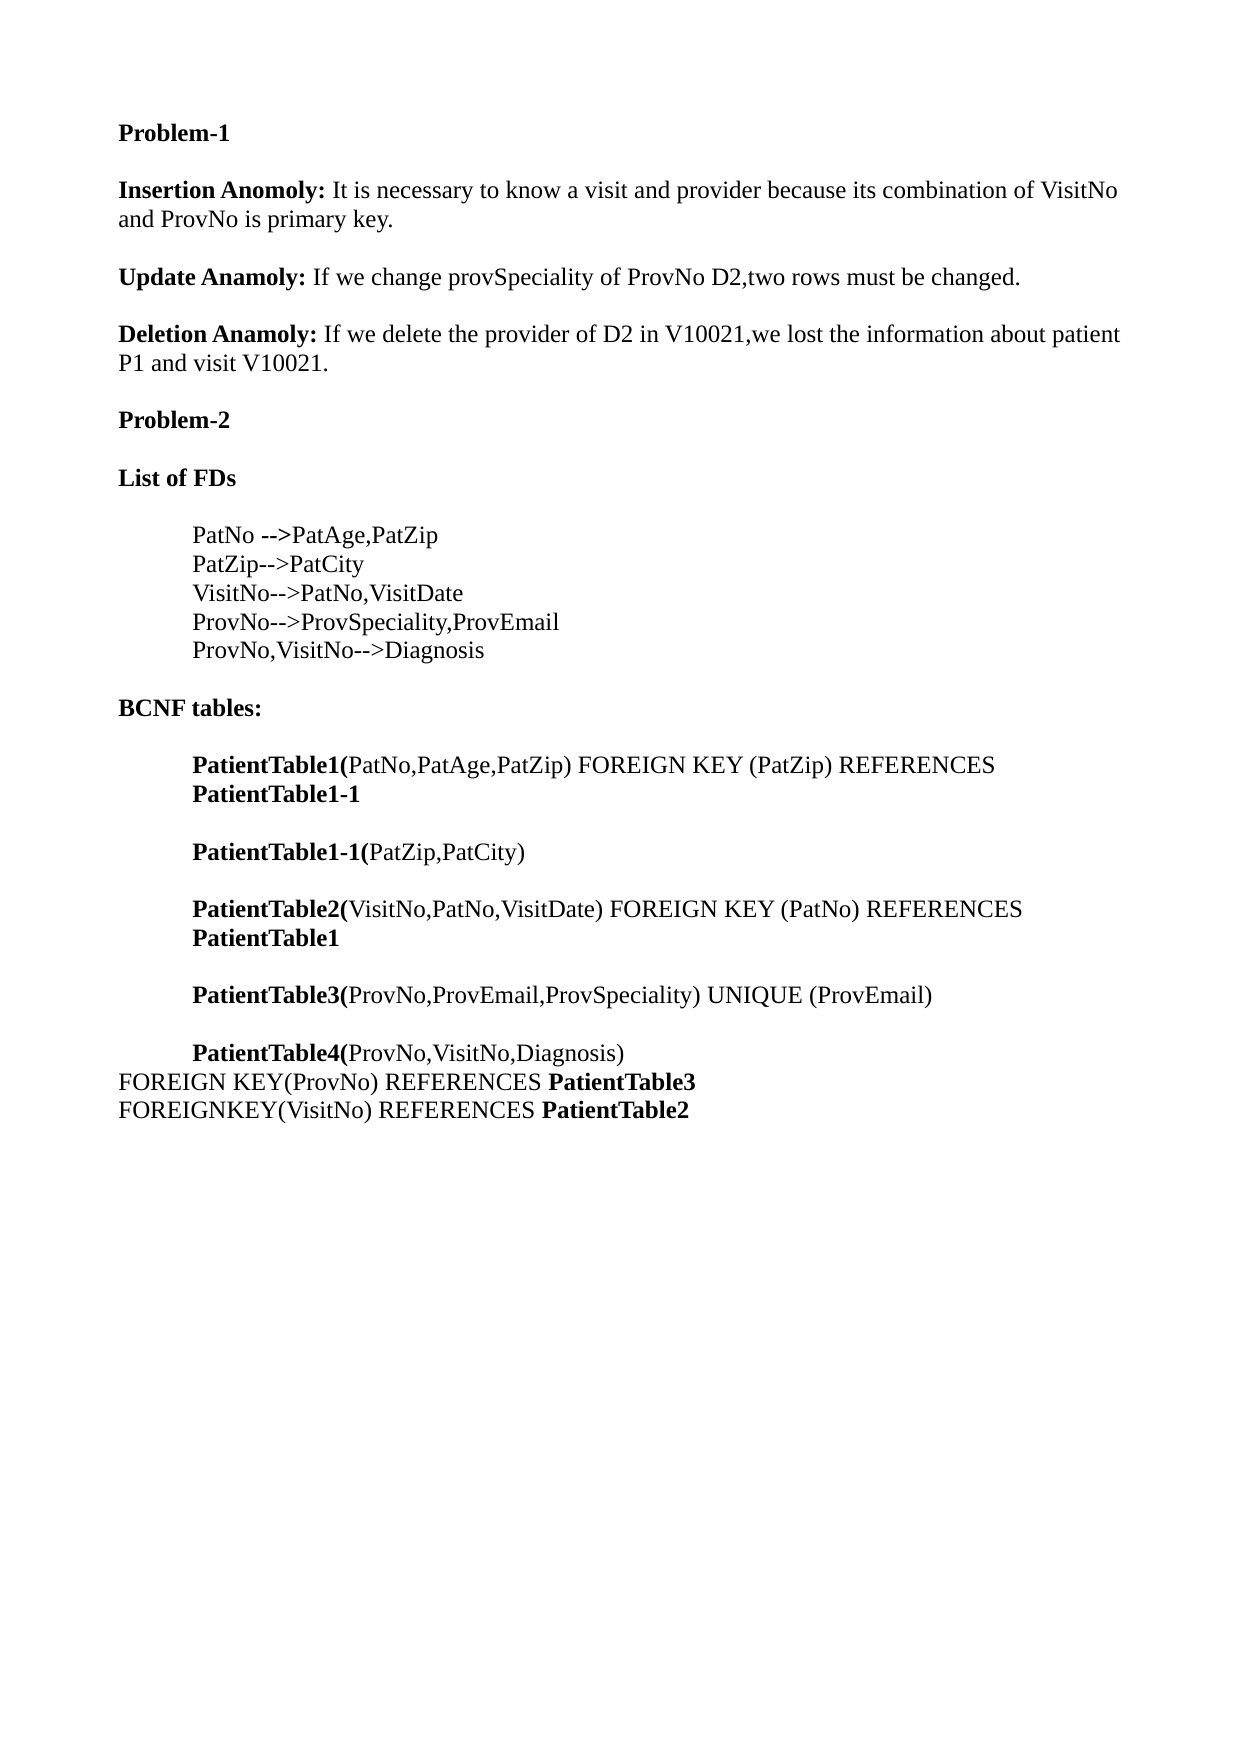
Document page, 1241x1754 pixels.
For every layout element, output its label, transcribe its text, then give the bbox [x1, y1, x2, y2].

text FOREIGN KEY(ProvNo) REFERENCES PatientTable3 [118, 1067, 1122, 1096]
text PatientTable1(PatNo,PatAge,PatZip) FOREIGN KEY (PatZip) REFERENCES PatientTable1-1 [118, 751, 1122, 808]
text Problem-1 [118, 118, 1122, 147]
text PatZip-->PatCity [192, 549, 1122, 578]
text PatientTable1-1(PatZip,PatCity) [118, 837, 1122, 866]
text Problem-2 [118, 406, 1122, 434]
text PatNo -->PatAge,PatZip [192, 521, 1122, 549]
text Update Anamoly: If we change provSpeciality of ProvNo D2,two rows must be changed. [118, 262, 1122, 291]
text PatientTable3(ProvNo,ProvEmail,ProvSpeciality) UNIQUE (ProvEmail) [118, 981, 1122, 1009]
text ProvNo,VisitNo-->Diagnosis [192, 636, 1122, 664]
text List of FDs [118, 463, 1122, 492]
text PatientTable2(VisitNo,PatNo,VisitDate) FOREIGN KEY (PatNo) REFERENCES PatientTable1 [118, 894, 1122, 952]
text ProvNo-->ProvSpeciality,ProvEmail [192, 607, 1122, 636]
text Deletion Anamoly: If we delete the provider of D2 in V10021,we lost the information about patient P1 and visit V10021. [118, 319, 1122, 377]
text PatientTable4(ProvNo,VisitNo,Diagnosis) [118, 1038, 1122, 1067]
text Insertion Anomoly: It is necessary to know a visit and provider because its combination of VisitNo and ProvNo is primary key. [118, 176, 1122, 233]
text FOREIGNKEY(VisitNo) REFERENCES PatientTable2 [118, 1096, 1122, 1124]
text BCNF tables: [118, 693, 1122, 722]
text VisitNo-->PatNo,VisitDate [192, 578, 1122, 607]
